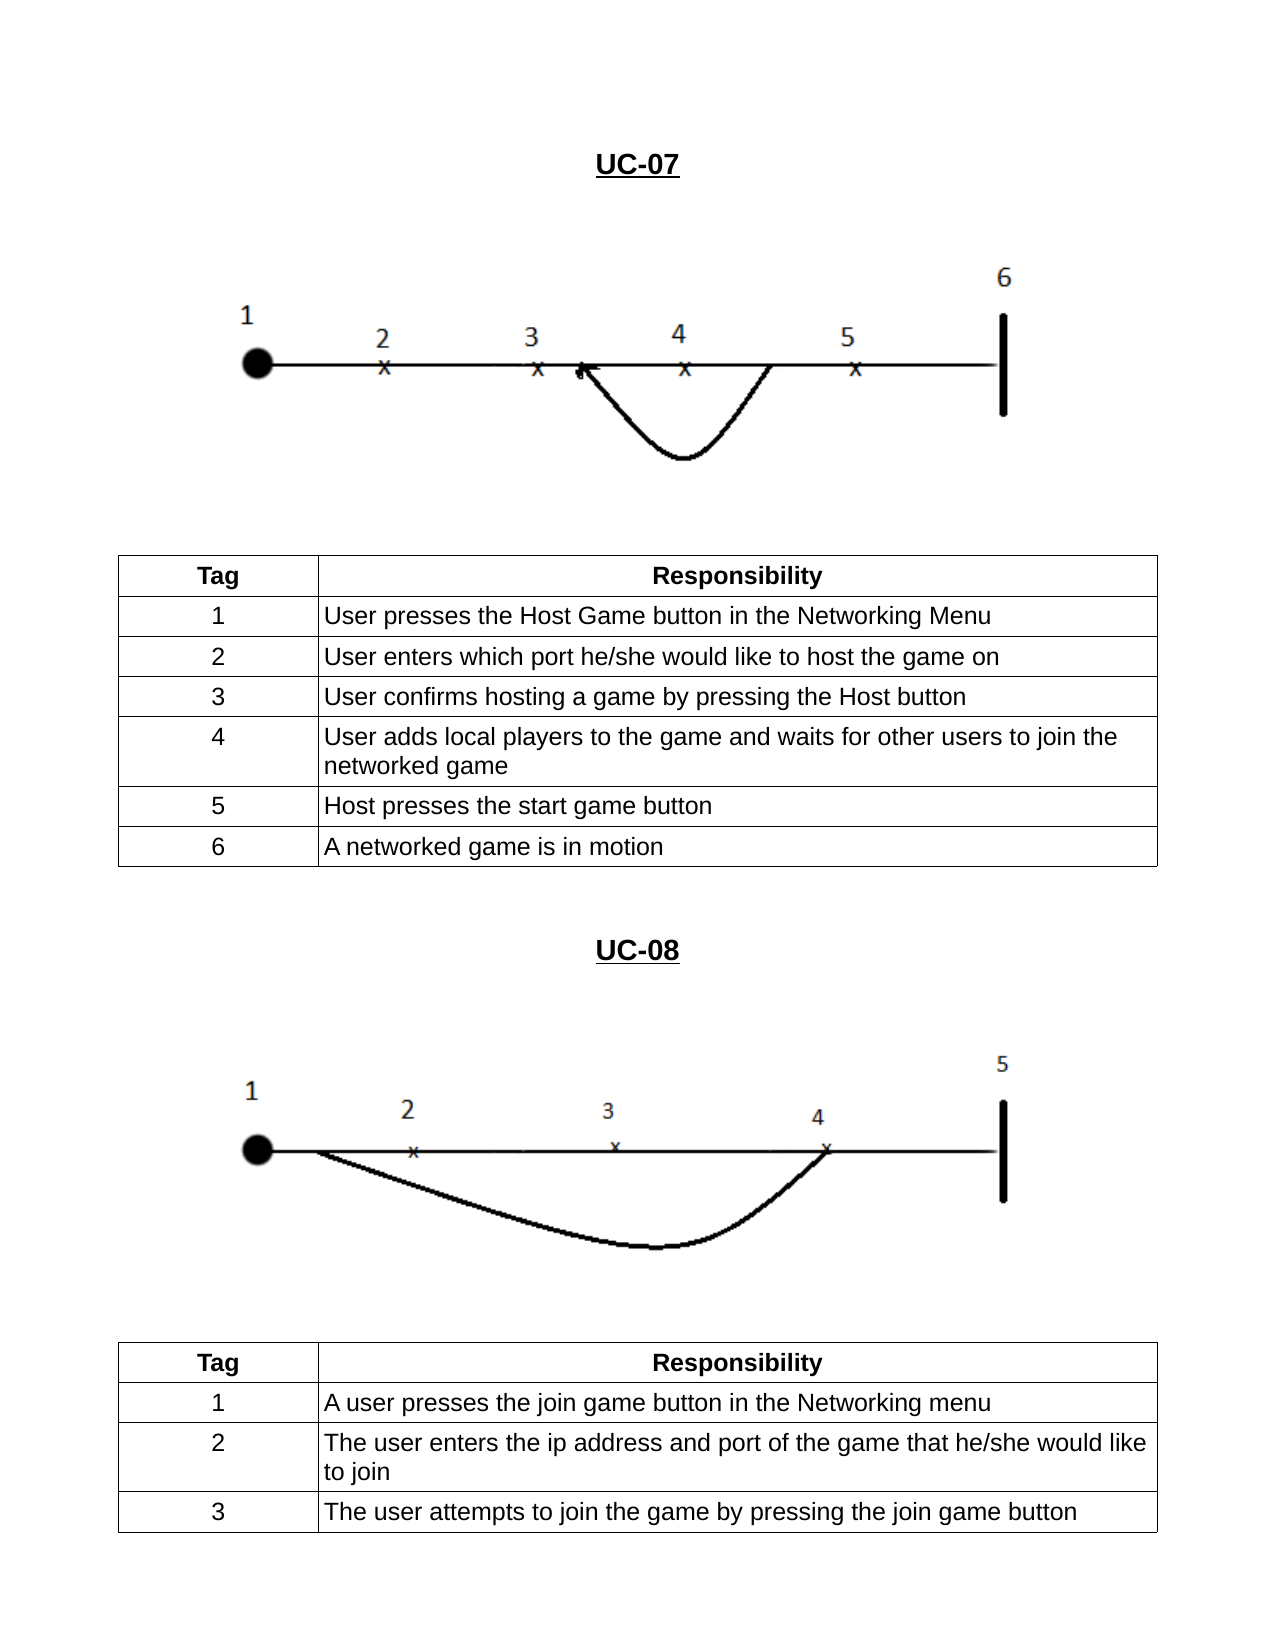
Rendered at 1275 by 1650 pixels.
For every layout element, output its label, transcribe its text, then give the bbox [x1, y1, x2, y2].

table_cell 2 [119, 1423, 318, 1491]
table_cell User confirms hosting a game by pressing the Host button [319, 677, 1157, 716]
table_cell 6 [119, 827, 318, 866]
table_cell 1 [119, 597, 318, 636]
table_cell A networked game is in motion [319, 827, 1157, 866]
picture [150, 1000, 1125, 1313]
text UC-08 [118, 933, 1157, 967]
table_cell The user attempts to join the game by pressing the join game button [319, 1492, 1157, 1532]
table_cell A user presses the join game button in the Networking menu [319, 1383, 1157, 1422]
table_cell 3 [119, 677, 318, 716]
table_cell 1 [119, 1383, 318, 1422]
table_cell 5 [119, 787, 318, 826]
table_cell The user enters the ip address and port of the game that he/she would like to join [319, 1423, 1157, 1491]
table_cell 2 [119, 637, 318, 676]
table_header Tag [119, 556, 318, 596]
picture [150, 213, 1125, 527]
table_header Responsibility [319, 1343, 1157, 1382]
table_cell User adds local players to the game and waits for other users to join the networked game [319, 717, 1157, 786]
table_header Tag [119, 1343, 318, 1382]
table_cell User presses the Host Game button in the Networking Menu [319, 597, 1157, 636]
table_cell Host presses the start game button [319, 787, 1157, 826]
table_cell User enters which port he/she would like to host the game on [319, 637, 1157, 676]
text UC-07 [118, 147, 1157, 180]
table_cell 3 [119, 1492, 318, 1532]
table_header Responsibility [319, 556, 1157, 596]
table_cell 4 [119, 717, 318, 786]
